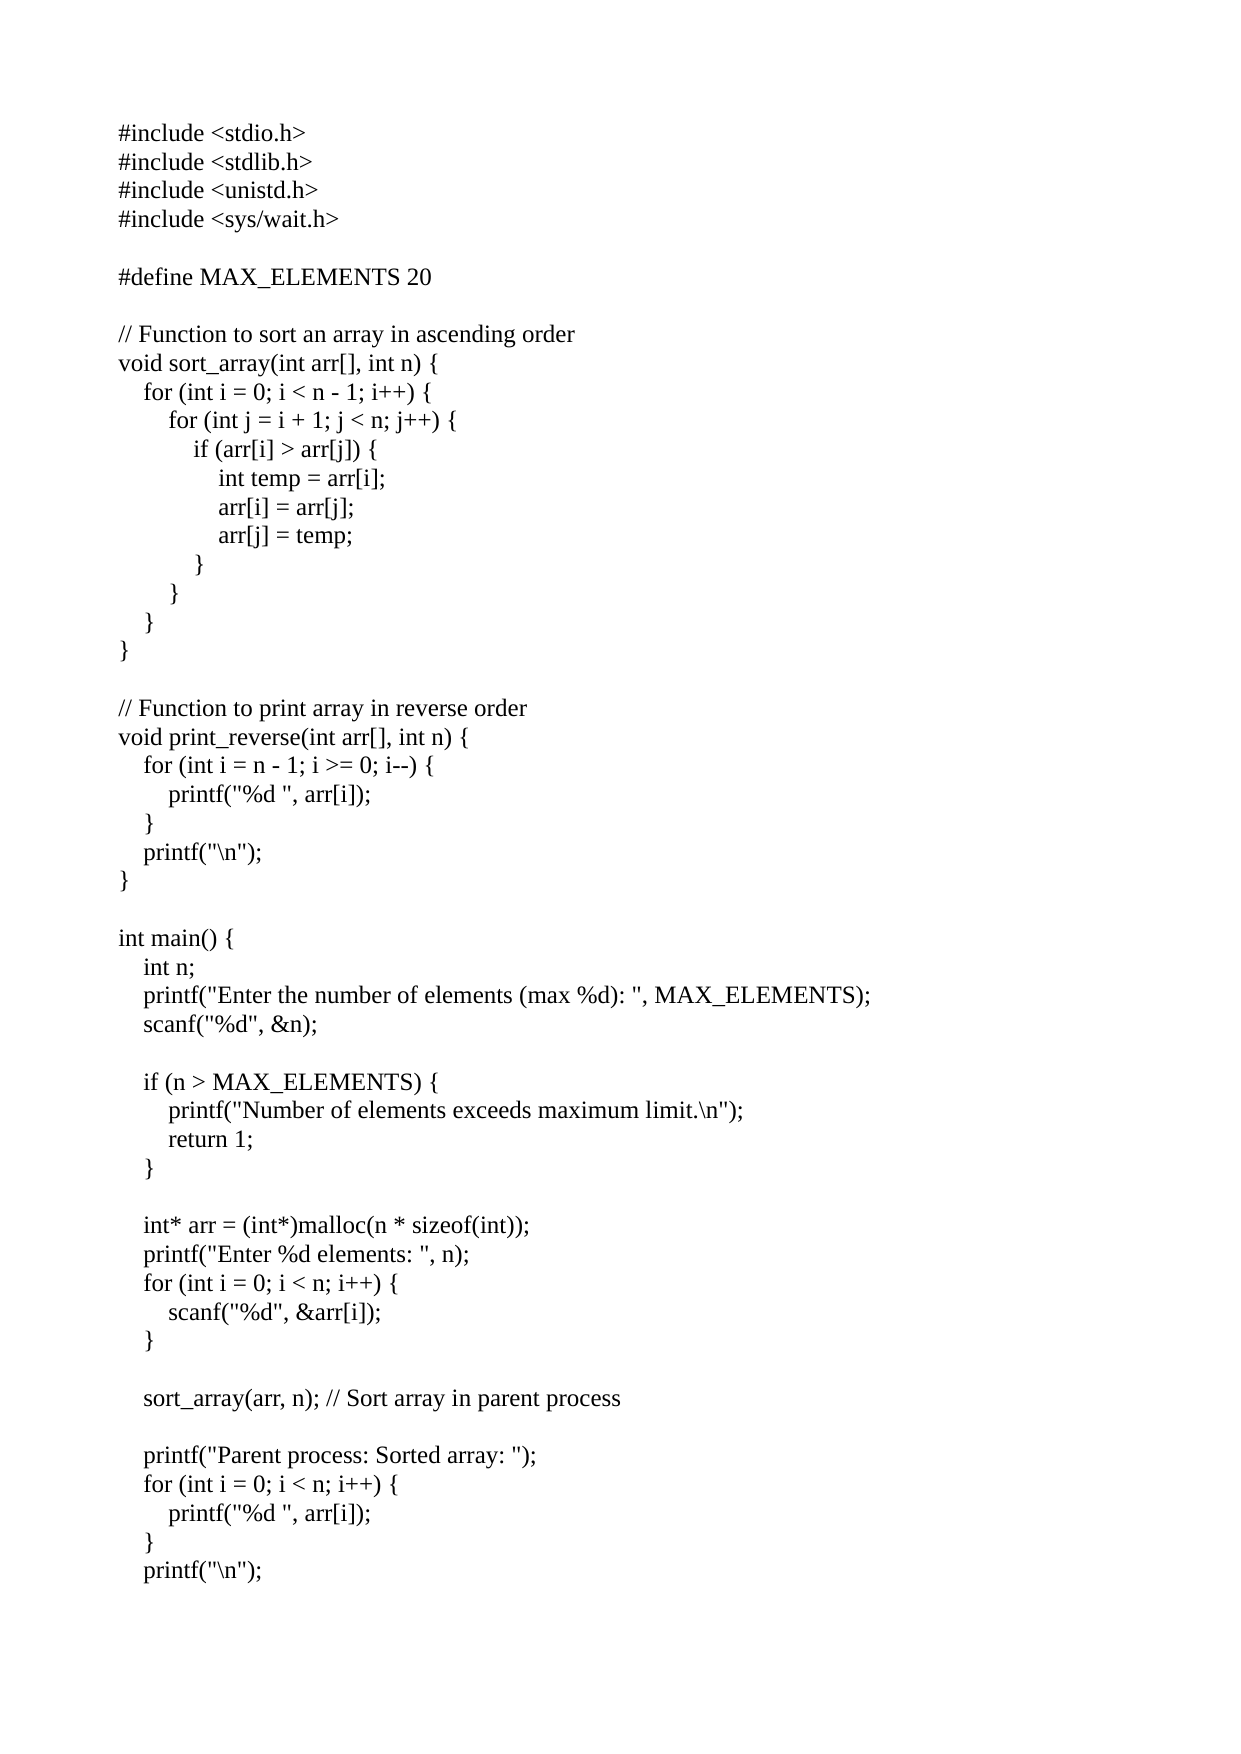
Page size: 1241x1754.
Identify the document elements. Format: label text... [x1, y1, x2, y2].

text arr[i] = arr[j]; [118, 492, 1122, 521]
text // Function to sort an array in ascending order [118, 319, 1122, 348]
text for (int i = 0; i < n; i++) { [118, 1268, 1122, 1297]
text scanf("%d", &n); [118, 1009, 1122, 1038]
text printf("\n"); [118, 837, 1122, 866]
text int temp = arr[i]; [118, 463, 1122, 492]
text void sort_array(int arr[], int n) { [118, 348, 1122, 377]
text int main() { [118, 923, 1122, 952]
text #include <stdio.h> [118, 118, 1122, 147]
text void print_reverse(int arr[], int n) { [118, 722, 1122, 751]
text #include <unistd.h> [118, 176, 1122, 204]
text #define MAX_ELEMENTS 20 [118, 262, 1122, 291]
text } [118, 636, 1122, 664]
text arr[j] = temp; [118, 521, 1122, 549]
text printf("%d ", arr[i]); [118, 1498, 1122, 1527]
text for (int i = 0; i < n - 1; i++) { [118, 377, 1122, 406]
text } [118, 549, 1122, 578]
text #include <stdlib.h> [118, 147, 1122, 176]
text if (arr[i] > arr[j]) { [118, 434, 1122, 463]
text return 1; [118, 1124, 1122, 1153]
text #include <sys/wait.h> [118, 204, 1122, 233]
text printf("%d ", arr[i]); [118, 779, 1122, 808]
text int* arr = (int*)malloc(n * sizeof(int)); [118, 1211, 1122, 1239]
text } [118, 866, 1122, 894]
text } [118, 607, 1122, 636]
text for (int i = n - 1; i >= 0; i--) { [118, 751, 1122, 779]
text } [118, 578, 1122, 607]
text scanf("%d", &arr[i]); [118, 1297, 1122, 1326]
text printf("Enter the number of elements (max %d): ", MAX_ELEMENTS); [118, 981, 1122, 1009]
text } [118, 1153, 1122, 1182]
text for (int i = 0; i < n; i++) { [118, 1469, 1122, 1498]
text printf("Number of elements exceeds maximum limit.\n"); [118, 1096, 1122, 1124]
text int n; [118, 952, 1122, 981]
text printf("\n"); [118, 1556, 1122, 1584]
text // Function to print array in reverse order [118, 693, 1122, 722]
text sort_array(arr, n); // Sort array in parent process [118, 1383, 1122, 1412]
text } [118, 1326, 1122, 1354]
text printf("Enter %d elements: ", n); [118, 1239, 1122, 1268]
text printf("Parent process: Sorted array: "); [118, 1441, 1122, 1469]
text } [118, 1527, 1122, 1556]
text for (int j = i + 1; j < n; j++) { [118, 406, 1122, 434]
text if (n > MAX_ELEMENTS) { [118, 1067, 1122, 1096]
text } [118, 808, 1122, 837]
